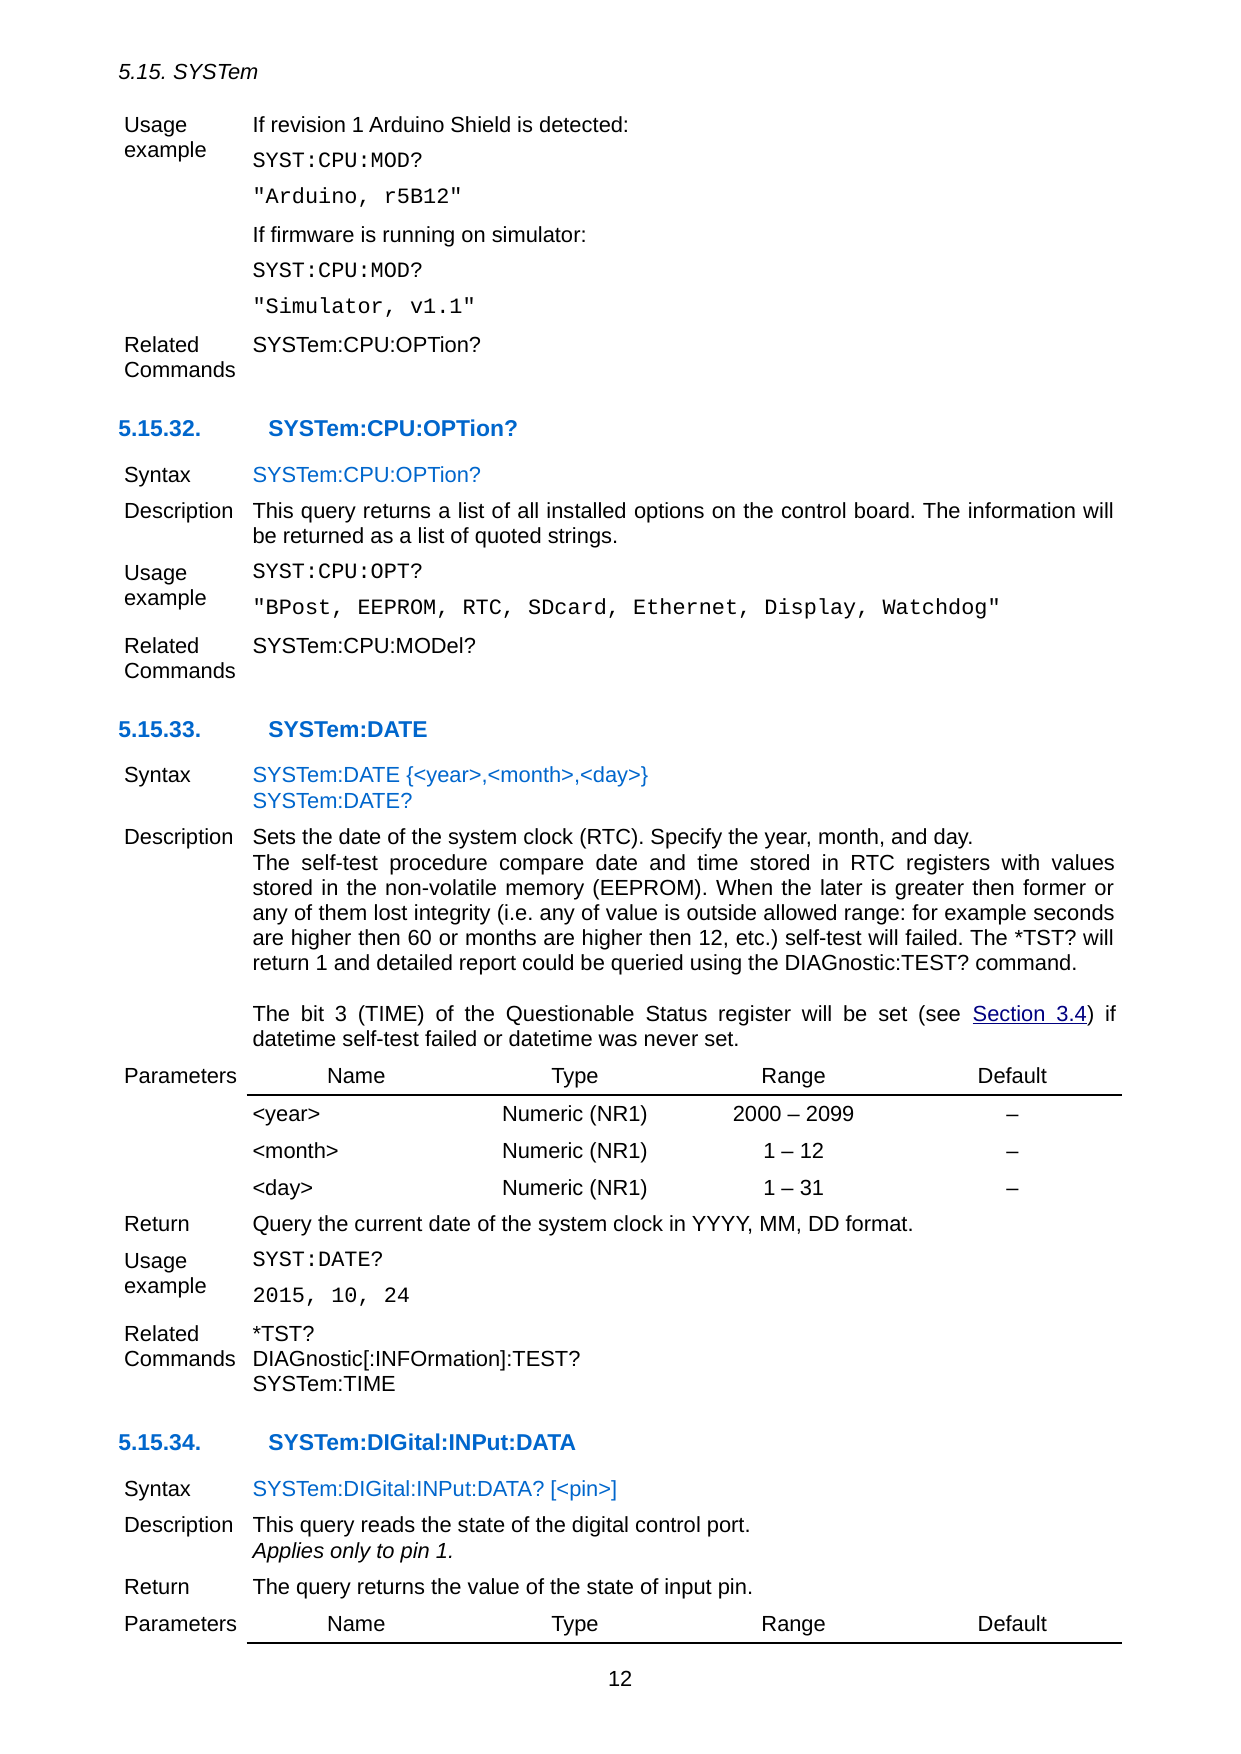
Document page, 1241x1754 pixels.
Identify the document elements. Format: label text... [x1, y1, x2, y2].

table_cell Description [118, 1507, 247, 1568]
table_cell Parameters [118, 1057, 247, 1206]
table_cell Sets the date of the system clock (RTC). Specify the year, month, and day. The self-test procedure compare date and time stored in RTC registers with values stored in the non-volatile memory (EEPROM). When the later is greater then former or any of them lost integrity (i.e. any of value is outside allowed range: for example seconds are higher then 60 or months are higher then 12, etc.) self-test will failed. The *TST? will return 1 and detailed report could be queried using the DIAGnostic:TEST? command. The bit 3 (TIME) of the Questionable Status register will be set (see Section 3.4) if datetime self-test failed or datetime was never set. [247, 819, 1122, 1057]
table_cell Type [465, 1057, 684, 1093]
table_cell <day> [247, 1169, 465, 1206]
subtitle SYSTem:DATE [118, 716, 1122, 742]
table_cell SYST:CPU:OPT? "BPost, EEPROM, RTC, SDcard, Ethernet, Display, Watchdog" [247, 554, 1122, 627]
table_cell SYSTem:CPU:MODel? [247, 627, 1122, 689]
table_cell – [903, 1132, 1122, 1169]
table_cell – [903, 1169, 1122, 1206]
table_cell If revision 1 Arduino Shield is detected: SYST:CPU:MOD? "Arduino, r5B12" If firmware is running on simulator: SYST:CPU:MOD? "Simulator, v1.1" [247, 106, 1122, 326]
table_cell Description [118, 819, 247, 1057]
table_cell *TST? DIAGnostic[:INFOrmation]:TEST? SYSTem:TIME [247, 1315, 1122, 1402]
table_cell This query returns a list of all installed options on the control board. The information will be returned as a list of quoted strings. [247, 493, 1122, 554]
table_cell Usage example [118, 106, 247, 326]
subtitle SYSTem:DIGital:INPut:DATA [118, 1429, 1122, 1455]
table_header Syntax [118, 757, 247, 818]
table_cell 1 – 12 [684, 1132, 903, 1169]
table_cell <year> [247, 1096, 465, 1132]
table_cell Default [903, 1605, 1122, 1642]
table_header SYSTem:CPU:OPTion? [247, 456, 1122, 492]
table_cell SYSTem:CPU:OPTion? [247, 326, 1122, 388]
table_cell Usage example [118, 554, 247, 627]
subtitle SYSTem:CPU:OPTion? [118, 414, 1122, 441]
table_cell Default [903, 1057, 1122, 1093]
table_cell This query reads the state of the digital control port. Applies only to pin 1. [247, 1507, 1122, 1568]
table_cell Name [247, 1605, 465, 1642]
table_cell – [903, 1096, 1122, 1132]
table_cell 1 – 31 [684, 1169, 903, 1206]
table_cell Range [684, 1057, 903, 1093]
table_cell Name [247, 1057, 465, 1093]
table_cell Numeric (NR1) [465, 1132, 684, 1169]
table_cell Parameters [118, 1605, 247, 1642]
table_cell 2000 – 2099 [684, 1096, 903, 1132]
table_cell Usage example [118, 1242, 247, 1315]
table_cell The query returns the value of the state of input pin. [247, 1569, 1122, 1605]
table_cell SYST:DATE? 2015, 10, 24 [247, 1242, 1122, 1315]
table_header SYSTem:DIGital:INPut:DATA? [<pin>] [247, 1470, 1122, 1507]
table_header SYSTem:DATE {<year>,<month>,<day>} SYSTem:DATE? [247, 757, 1122, 818]
table_cell Related Commands [118, 627, 247, 689]
table_cell Description [118, 493, 247, 554]
table_cell Return [118, 1206, 247, 1242]
table_cell Numeric (NR1) [465, 1096, 684, 1132]
table_cell <month> [247, 1132, 465, 1169]
table_header Syntax [118, 456, 247, 492]
table_cell Range [684, 1605, 903, 1642]
table_cell Related Commands [118, 1315, 247, 1402]
table_cell Type [465, 1605, 684, 1642]
table_cell Query the current date of the system clock in YYYY, MM, DD format. [247, 1206, 1122, 1242]
table_cell Numeric (NR1) [465, 1169, 684, 1206]
table_header Syntax [118, 1470, 247, 1507]
table_cell Related Commands [118, 326, 247, 388]
table_cell Return [118, 1569, 247, 1605]
